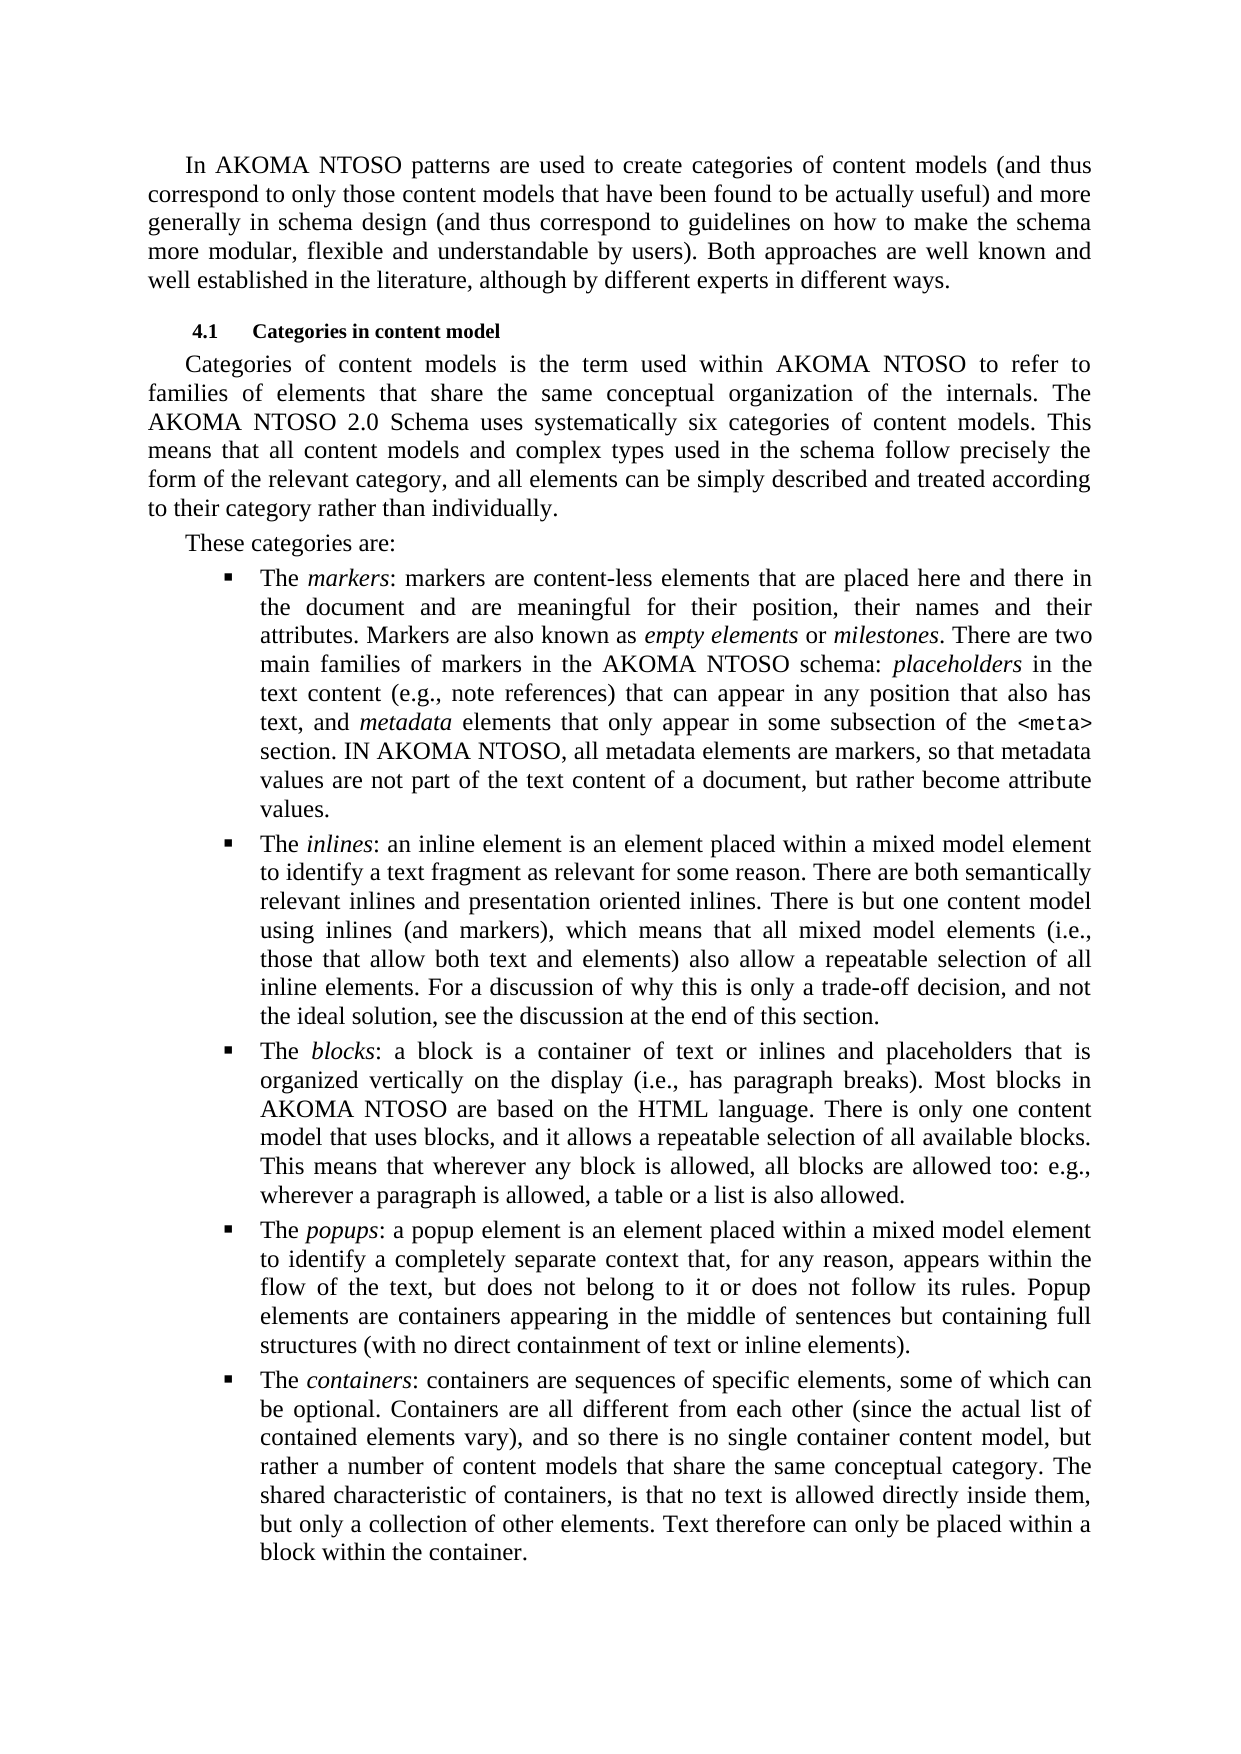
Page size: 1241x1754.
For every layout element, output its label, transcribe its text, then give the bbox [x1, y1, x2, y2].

subtitle Categories in content model [192, 319, 1092, 343]
list The markers: markers are content-less elements that are placed here and there in the document and are meaningful for their position, their names and their attributes. Markers are also known as empty elements or milestones. There are two main families of markers in the AKOMA NTOSO schema: placeholders in the text content (e.g., note references) that can appear in any position that also has text, and metadata elements that only appear in some subsection of the <meta> section. IN AKOMA NTOSO, all metadata elements are markers, so that metadata values are not part of the text content of a document, but rather become attribute values. [222, 563, 1092, 822]
list The containers: containers are sequences of specific elements, some of which can be optional. Containers are all different from each other (since the actual list of contained elements vary), and so there is no single container content model, but rather a number of content models that share the same conceptual category. The shared characteristic of containers, is that no text is allowed directly inside them, but only a collection of other elements. Text therefore can only be placed within a block within the container. [222, 1365, 1092, 1566]
text Categories of content models is the term used within AKOMA NTOSO to refer to families of elements that share the same conceptual organization of the internals. The AKOMA NTOSO 2.0 Schema uses systematically six categories of content models. This means that all content models and complex types used in the schema follow precisely the form of the relevant category, and all elements can be simply described and treated according to their category rather than individually. [148, 349, 1092, 522]
list The blocks: a block is a container of text or inlines and placeholders that is organized vertically on the display (i.e., has paragraph breaks). Most blocks in AKOMA NTOSO are based on the HTML language. There is only one content model that uses blocks, and it allows a repeatable selection of all available blocks. This means that wherever any block is allowed, all blocks are allowed too: e.g., wherever a paragraph is allowed, a table or a list is also allowed. [222, 1036, 1092, 1209]
list The inlines: an inline element is an element placed within a mixed model element to identify a text fragment as relevant for some reason. There are both semantically relevant inlines and presentation oriented inlines. There is but one content model using inlines (and markers), which means that all mixed model elements (i.e., those that allow both text and elements) also allow a repeatable selection of all inline elements. For a discussion of why this is only a trade-off decision, and not the ideal solution, see the discussion at the end of this section. [222, 829, 1092, 1030]
text In AKOMA NTOSO patterns are used to create categories of content models (and thus correspond to only those content models that have been found to be actually useful) and more generally in schema design (and thus correspond to guidelines on how to make the schema more modular, flexible and understandable by users). Both approaches are well known and well established in the literature, although by different experts in different ways. [148, 150, 1092, 294]
list The popups: a popup element is an element placed within a mixed model element to identify a completely separate context that, for any reason, appears within the flow of the text, but does not belong to it or does not follow its rules. Popup elements are containers appearing in the middle of sentences but containing full structures (with no direct containment of text or inline elements). [222, 1215, 1092, 1359]
text These categories are: [148, 528, 1092, 557]
